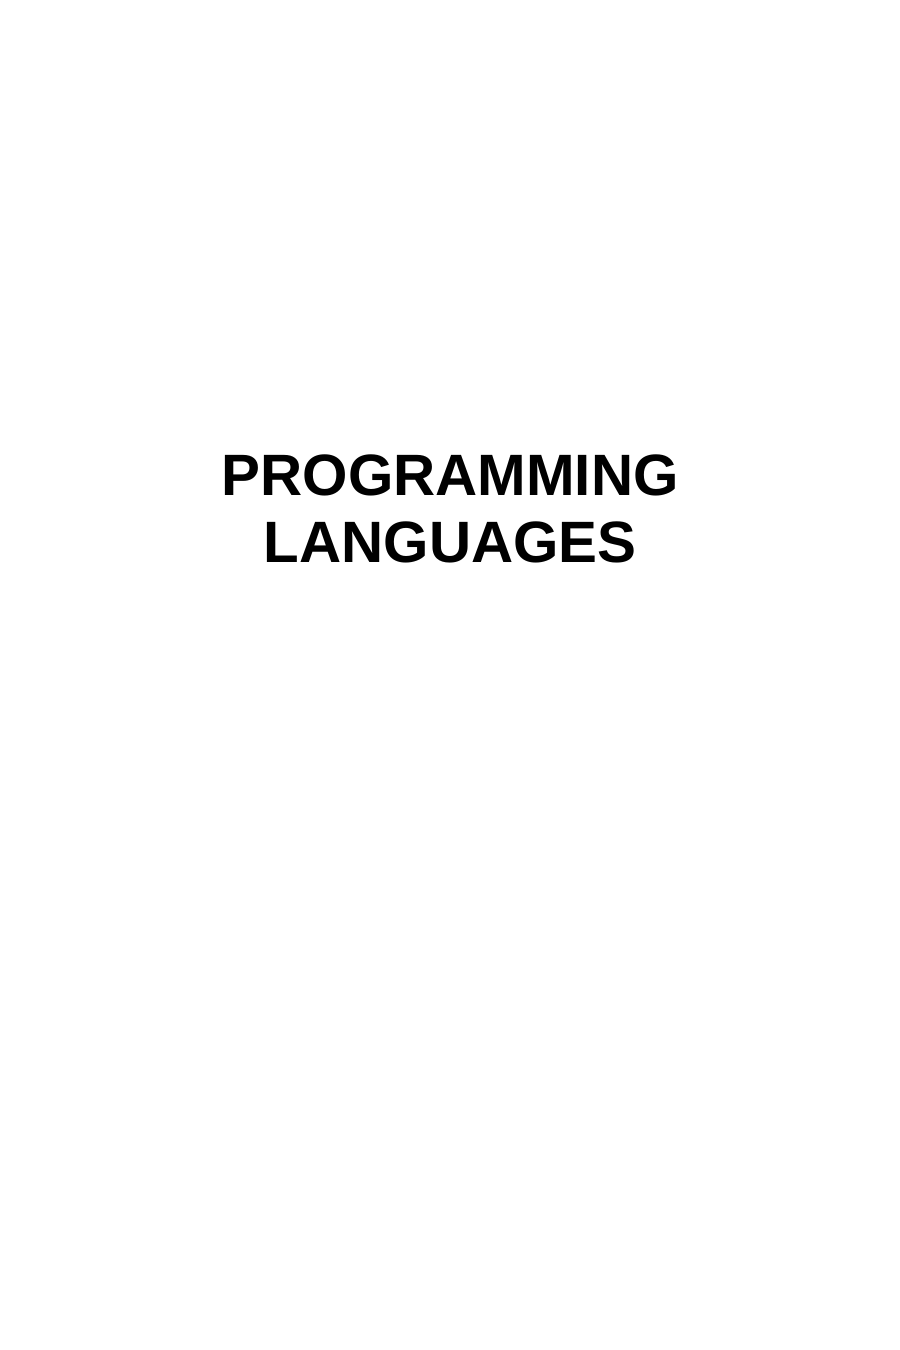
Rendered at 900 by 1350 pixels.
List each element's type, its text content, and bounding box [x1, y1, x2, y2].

title PROGRAMMING LANGUAGES [118, 441, 782, 575]
